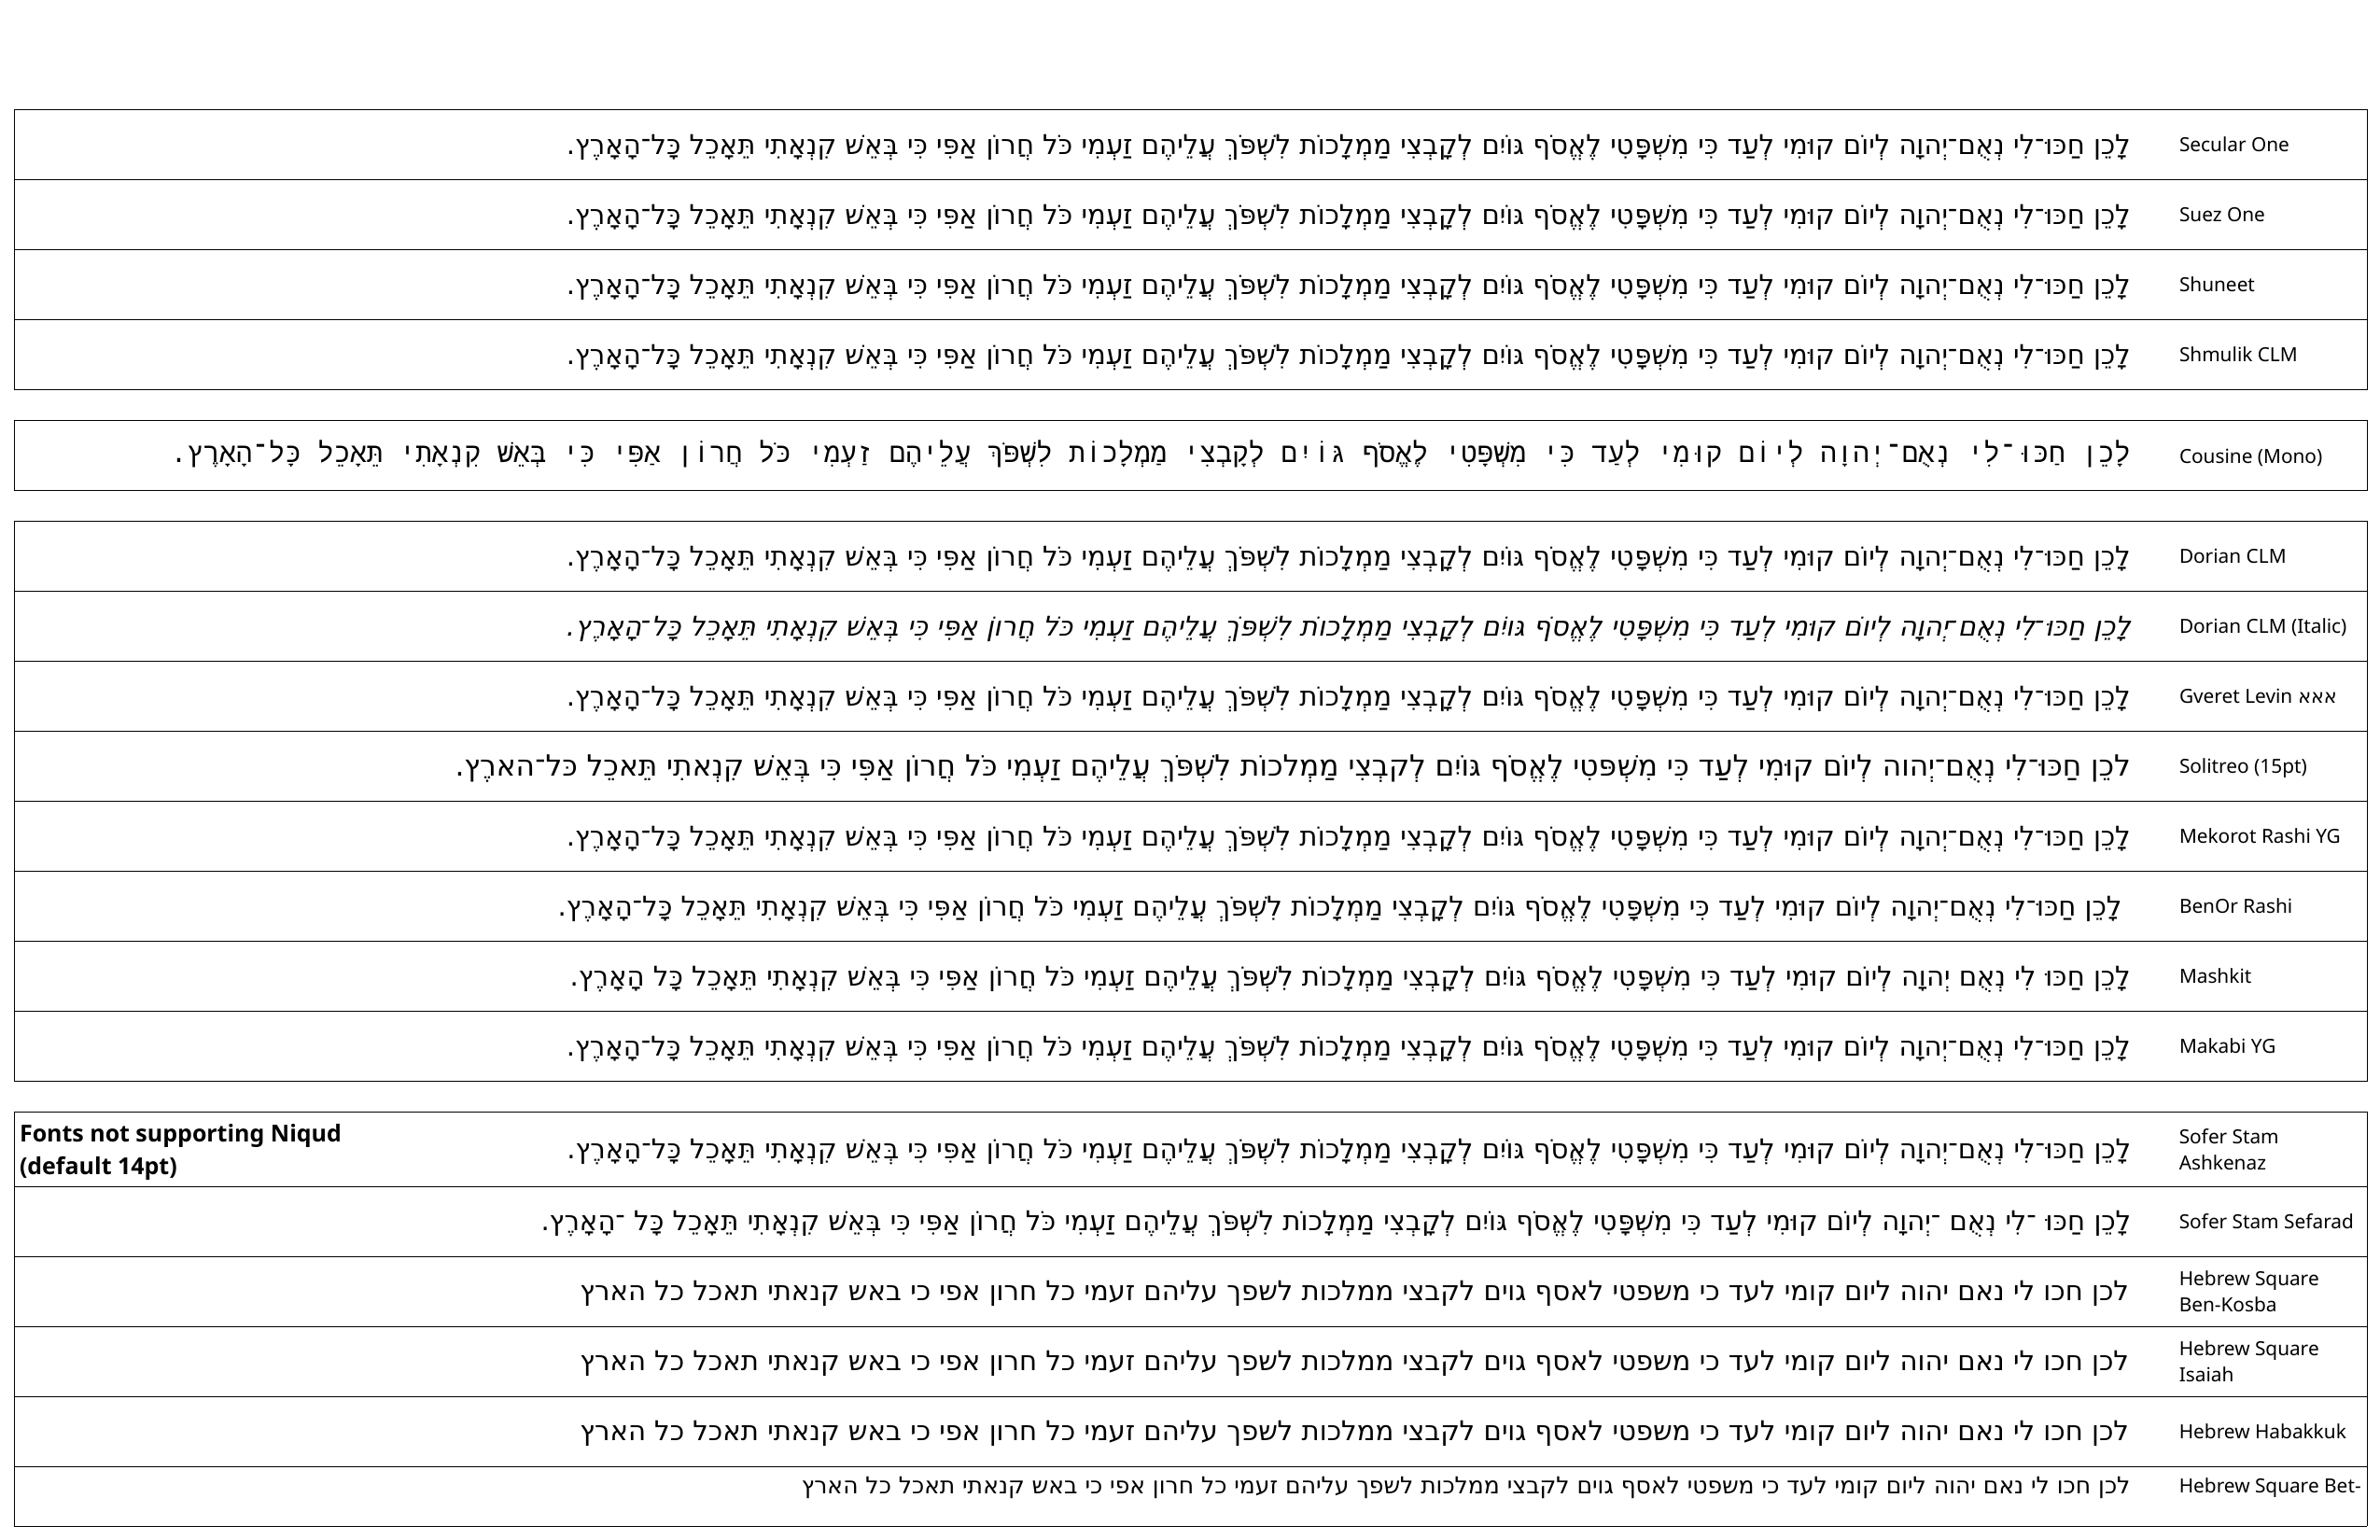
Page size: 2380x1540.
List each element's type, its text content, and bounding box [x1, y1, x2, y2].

table_header Sofer Stam Ashkenaz [2174, 1113, 2367, 1186]
table_header לָכֵן חַכּוּ־לִי נְאֻם־יְהוָה לְיוֹם קוּמִי לְעַד כִּי מִשְׁפָּטִי לֶאֱסֹף גּוֹיִם לְקָבְצִי מַמְלָכוֹת לִשְׁפֹּךְ עֲלֵיהֶם זַעְמִי כֹּל חֲרוֹן אַפִּי כִּי בְּאֵשׁ קִנְאָתִי תֵּאָכֵל כָּל־הָאָרֶץ.‏ [386, 1113, 2136, 1186]
table_cell BenOr Rashi [2174, 872, 2367, 941]
table_cell [2136, 1467, 2174, 1526]
table_cell [2136, 180, 2174, 249]
table_cell [2136, 942, 2174, 1011]
table_header לָכֵן חַכּוּ־לִי נְאֻם־יְהוָה לְיוֹם קוּמִי לְעַד כִּי מִשְׁפָּטִי לֶאֱסֹף גּוֹיִם לְקָבְצִי מַמְלָכוֹת לִשְׁפֹּךְ עֲלֵיהֶם זַעְמִי כֹּל חֲרוֹן אַפִּי כִּי בְּאֵשׁ קִנְאָתִי תֵּאָכֵל כָּל־הָאָרֶץ.‏ [15, 110, 2136, 179]
table_cell [2136, 872, 2174, 941]
table_cell Sofer Stam Sefarad [2174, 1187, 2367, 1256]
table_cell לָכֵן חַכּוּ־לִי נְאֻם־יְהוָה לְיוֹם קוּמִי לְעַד כִּי מִשְׁפָּטִי לֶאֱסֹף גּוֹיִם לְקָבְצִי מַמְלָכוֹת לִשְׁפֹּךְ עֲלֵיהֶם זַעְמִי כֹּל חֲרוֹן אַפִּי כִּי בְּאֵשׁ קִנְאָתִי תֵּאָכֵל כָּל־הָאָרֶץ.‏ [15, 802, 2136, 871]
table_cell [2136, 1012, 2174, 1081]
table_cell Shmulik CLM [2174, 320, 2367, 389]
table_header לָכֵן חַכּוּ־לִי נְאֻם־יְהוָה לְיוֹם קוּמִי לְעַד כִּי מִשְׁפָּטִי לֶאֱסֹף גּוֹיִם לְקָבְצִי מַמְלָכוֹת לִשְׁפֹּךְ עֲלֵיהֶם זַעְמִי כֹּל חֲרוֹן אַפִּי כִּי בְּאֵשׁ קִנְאָתִי תֵּאָכֵל כָּל־הָאָרֶץ.‏ [15, 421, 2136, 490]
table_header Fonts not supporting Niqud (default 14pt) [15, 1113, 385, 1186]
table_cell לכן חכו לי נאם יהוה ליום קומי לעד כי משפטי לאסף גוים לקבצי ממלכות לשפך עליהם זעמי כל חרון אפי כי באש קנאתי תאכל כל הארץ [15, 1467, 2136, 1526]
table_cell לָכֵן חַכּוּ־לִי נְאֻם־יְהוָה לְיוֹם קוּמִי לְעַד כִּי מִשְׁפָּטִי לֶאֱסֹף גּוֹיִם לְקָבְצִי מַמְלָכוֹת לִשְׁפֹּךְ עֲלֵיהֶם זַעְמִי כֹּל חֲרוֹן אַפִּי כִּי בְּאֵשׁ קִנְאָתִי תֵּאָכֵל כָּל־הָאָרֶץ.‏ [15, 320, 2136, 389]
table_cell Hebrew Square Isaiah [2174, 1327, 2367, 1396]
table_cell [2136, 250, 2174, 319]
table_cell [2136, 732, 2174, 801]
table_cell לכן חכו לי נאם יהוה ליום קומי לעד כי משפטי לאסף גוים לקבצי ממלכות לשפך עליהם זעמי כל חרון אפי כי באש קנאתי תאכל כל הארץ [15, 1397, 2136, 1466]
table_cell Suez One [2174, 180, 2367, 249]
table_header [2136, 421, 2174, 490]
table_cell [2136, 1327, 2174, 1396]
table_cell Makabi YG [2174, 1012, 2367, 1081]
table_cell Hebrew Habakkuk [2174, 1397, 2367, 1466]
table_header Secular One [2174, 110, 2367, 179]
table_cell לָכֵן חַכּוּ־לִי נְאֻם־יְהוָה לְיוֹם קוּמִי לְעַד כִּי מִשְׁפָּטִי לֶאֱסֹף גּוֹיִם לְקָבְצִי מַמְלָכוֹת לִשְׁפֹּךְ עֲלֵיהֶם זַעְמִי כֹּל חֲרוֹן אַפִּי כִּי בְּאֵשׁ קִנְאָתִי תֵּאָכֵל כָּל־הָאָרֶץ.‏ [15, 872, 2136, 941]
table_cell Mekorot Rashi YG [2174, 802, 2367, 871]
table_cell [2136, 592, 2174, 661]
table_cell Hebrew Square Ben-Kosba [2174, 1257, 2367, 1326]
table_cell לָכֵן חַכּוּ ־לִי נְאֻם ־יְהוָה לְיוֹם קוּמִי לְעַד כִּי מִשְׁפָּטִי לֶאֱסֹף גּוֹיִם לְקָבְצִי מַמְלָכוֹת לִשְׁפֹּךְ עֲלֵיהֶם זַעְמִי כֹּל חֲרוֹן אַפִּי כִּי בְּאֵשׁ קִנְאָתִי תֵּאָכֵל כָּל ־הָאָרֶץ.‏ [15, 1187, 2136, 1256]
table_header [2136, 522, 2174, 591]
table_cell Hebrew Square Bet- [2174, 1467, 2367, 1526]
table_cell [2136, 802, 2174, 871]
table_cell לָכֵן חַכּוּ־לִי נְאֻם־יְהוָה לְיוֹם קוּמִי לְעַד כִּי מִשְׁפָּטִי לֶאֱסֹף גּוֹיִם לְקָבְצִי מַמְלָכוֹת לִשְׁפֹּךְ עֲלֵיהֶם זַעְמִי כֹּל חֲרוֹן אַפִּי כִּי בְּאֵשׁ קִנְאָתִי תֵּאָכֵל כָּל־הָאָרֶץ.‏ [15, 180, 2136, 249]
table_header Dorian CLM [2174, 522, 2367, 591]
table_cell לָכֵן חַכּוּ־לִי נְאֻם־יְהוָה לְיוֹם קוּמִי לְעַד כִּי מִשְׁפָּטִי לֶאֱסֹף גּוֹיִם לְקָבְצִי מַמְלָכוֹת לִשְׁפֹּךְ עֲלֵיהֶם זַעְמִי כֹּל חֲרוֹן אַפִּי כִּי בְּאֵשׁ קִנְאָתִי תֵּאָכֵל כָּל־הָאָרֶץ.‏ [15, 662, 2136, 731]
table_cell Solitreo (15pt) [2174, 732, 2367, 801]
table_header לָכֵן חַכּוּ־לִי נְאֻם־יְהוָה לְיוֹם קוּמִי לְעַד כִּי מִשְׁפָּטִי לֶאֱסֹף גּוֹיִם לְקָבְצִי מַמְלָכוֹת לִשְׁפֹּךְ עֲלֵיהֶם זַעְמִי כֹּל חֲרוֹן אַפִּי כִּי בְּאֵשׁ קִנְאָתִי תֵּאָכֵל כָּל־הָאָרֶץ.‏ [15, 522, 2136, 591]
table_cell Gveret Levin אאא [2174, 662, 2367, 731]
table_cell [2136, 1187, 2174, 1256]
table_cell לָכֵן חַכּוּ־לִי נְאֻם־יְהוָה לְיוֹם קוּמִי לְעַד כִּי מִשְׁפָּטִי לֶאֱסֹף גּוֹיִם לְקָבְצִי מַמְלָכוֹת לִשְׁפֹּךְ עֲלֵיהֶם זַעְמִי כֹּל חֲרוֹן אַפִּי כִּי בְּאֵשׁ קִנְאָתִי תֵּאָכֵל כָּל־הָאָרֶץ.‏ [15, 592, 2136, 661]
table_header [2136, 110, 2174, 179]
table_header Cousine (Mono) [2174, 421, 2367, 490]
table_cell לכן חכו לי נאם יהוה ליום קומי לעד כי משפטי לאסף גוים לקבצי ממלכות לשפך עליהם זעמי כל חרון אפי כי באש קנאתי תאכל כל הארץ [15, 1327, 2136, 1396]
table_cell [2136, 1257, 2174, 1326]
table_cell Shuneet [2174, 250, 2367, 319]
table_cell Mashkit [2174, 942, 2367, 1011]
table_cell לכֵן חַכּוּ־לִי נְאֻם־יְהוה לְיוֹם קוּמִי לְעַד כִּי מִשְׁפּטִי לֶאֱסֹף גּוֹיִם לְקבְצִי מַמְלכוֹת לִשְׁפֹּךְ עֲלֵיהֶם זַעְמִי כֹּל חֲרוֹן אַפִּי כִּי בְּאֵשׁ קִנְאתִי תֵּאכֵל כּל־הארֶץ.‏ [15, 732, 2136, 801]
table_cell לכן חכו לי נאם יהוה ליום קומי לעד כי משפטי לאסף גוים לקבצי ממלכות לשפך עליהם זעמי כל חרון אפי כי באש קנאתי תאכל כל הארץ [15, 1257, 2136, 1326]
table_cell לָכֵן חַכּוּ לִי נְאֻם יְהוָה לְיוֹם קוּמִי לְעַד כִּי מִשְׁפָּטִי לֶאֱסֹף גּוֹיִם לְקָבְצִי מַמְלָכוֹת לִשְׁפֹּךְ עֲלֵיהֶם זַעְמִי כֹּל חֲרוֹן אַפִּי כִּי בְּאֵשׁ קִנְאָתִי תֵּאָכֵל כָּל הָאָרֶץ.‏ [15, 942, 2136, 1011]
table_cell [2136, 662, 2174, 731]
table_header [2136, 1113, 2174, 1186]
table_cell [2136, 1397, 2174, 1466]
table_cell לָכֵן חַכּוּ־לִי נְאֻם־יְהוָה לְיוֹם קוּמִי לְעַד כִּי מִשְׁפָּטִי לֶאֱסֹף גּוֹיִם לְקָבְצִי מַמְלָכוֹת לִשְׁפֹּךְ עֲלֵיהֶם זַעְמִי כֹּל חֲרוֹן אַפִּי כִּי בְּאֵשׁ קִנְאָתִי תֵּאָכֵל כָּל־הָאָרֶץ.‏ [15, 250, 2136, 319]
table_cell [2136, 320, 2174, 389]
table_cell לָכֵן חַכּוּ־לִי נְאֻם־יְהוָה לְיוֹם קוּמִי לְעַד כִּי מִשְׁפָּטִי לֶאֱסֹף גּוֹיִם לְקָבְצִי מַמְלָכוֹת לִשְׁפֹּךְ עֲלֵיהֶם זַעְמִי כֹּל חֲרוֹן אַפִּי כִּי בְּאֵשׁ קִנְאָתִי תֵּאָכֵל כָּל־הָאָרֶץ.‏ [15, 1012, 2136, 1081]
table_cell Dorian CLM (Italic) [2174, 592, 2367, 661]
